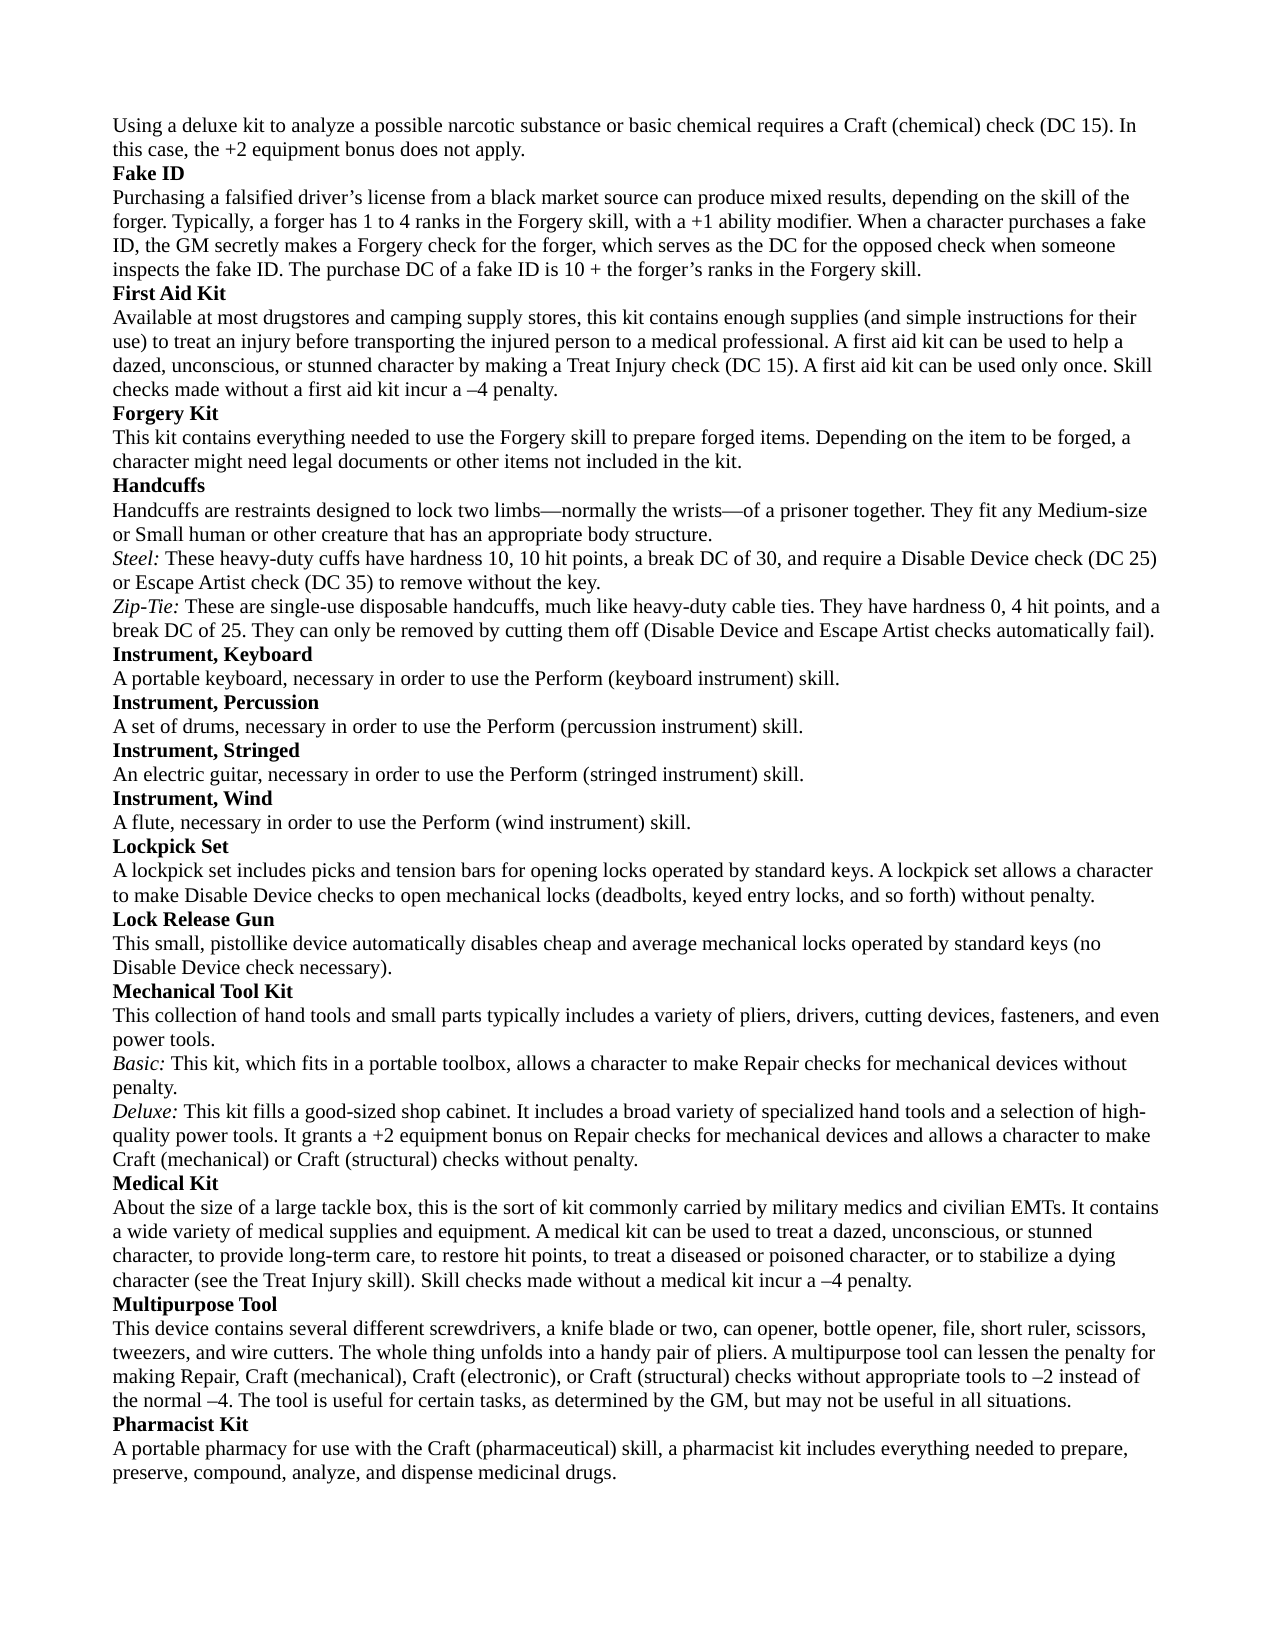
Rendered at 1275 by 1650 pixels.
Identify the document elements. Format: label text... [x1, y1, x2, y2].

subtitle Instrument, Percussion [112, 690, 1162, 714]
subtitle Fake ID [112, 161, 1162, 185]
text Basic: This kit, which fits in a portable toolbox, allows a character to make Repair checks for mechanical devices without penalty. [112, 1051, 1162, 1099]
text This small, pistollike device automatically disables cheap and average mechanical locks operated by standard keys (no Disable Device check necessary). [112, 931, 1162, 979]
text About the size of a large tackle box, this is the sort of kit commonly carried by military medics and civilian EMTs. It contains a wide variety of medical supplies and equipment. A medical kit can be used to treat a dazed, unconscious, or stunned character, to provide long-term care, to restore hit points, to treat a diseased or poisoned character, or to stabilize a dying character (see the Treat Injury skill). Skill checks made without a medical kit incur a –4 penalty. [112, 1195, 1162, 1292]
text Deluxe: This kit fills a good-sized shop cabinet. It includes a broad variety of specialized hand tools and a selection of high-quality power tools. It grants a +2 equipment bonus on Repair checks for mechanical devices and allows a character to make Craft (mechanical) or Craft (structural) checks without penalty. [112, 1099, 1162, 1171]
subtitle Instrument, Wind [112, 786, 1162, 810]
text This device contains several different screwdrivers, a knife blade or two, can opener, bottle opener, file, short ruler, scissors, tweezers, and wire cutters. The whole thing unfolds into a handy pair of pliers. A multipurpose tool can lessen the penalty for making Repair, Craft (mechanical), Craft (electronic), or Craft (structural) checks without appropriate tools to –2 instead of the normal –4. The tool is useful for certain tasks, as determined by the GM, but may not be useful in all situations. [112, 1316, 1162, 1412]
text A portable keyboard, necessary in order to use the Perform (keyboard instrument) skill. [112, 666, 1162, 690]
text Purchasing a falsified driver’s license from a black market source can produce mixed results, depending on the skill of the forger. Typically, a forger has 1 to 4 ranks in the Forgery skill, with a +1 ability modifier. When a character purchases a fake ID, the GM secretly makes a Forgery check for the forger, which serves as the DC for the opposed check when someone inspects the fake ID. The purchase DC of a fake ID is 10 + the forger’s ranks in the Forgery skill. [112, 185, 1162, 281]
subtitle Pharmacist Kit [112, 1412, 1162, 1436]
text An electric guitar, necessary in order to use the Perform (stringed instrument) skill. [112, 762, 1162, 786]
subtitle Instrument, Keyboard [112, 642, 1162, 666]
subtitle Multipurpose Tool [112, 1292, 1162, 1316]
text Handcuffs are restraints designed to lock two limbs—normally the wrists—of a prisoner together. They fit any Medium-size or Small human or other creature that has an appropriate body structure. [112, 497, 1162, 546]
subtitle Lockpick Set [112, 834, 1162, 858]
text Using a deluxe kit to analyze a possible narcotic substance or basic chemical requires a Craft (chemical) check (DC 15). In this case, the +2 equipment bonus does not apply. [112, 112, 1162, 161]
subtitle First Aid Kit [112, 281, 1162, 305]
subtitle Mechanical Tool Kit [112, 979, 1162, 1003]
text A flute, necessary in order to use the Perform (wind instrument) skill. [112, 810, 1162, 834]
subtitle Instrument, Stringed [112, 738, 1162, 762]
text A set of drums, necessary in order to use the Perform (percussion instrument) skill. [112, 714, 1162, 738]
subtitle Lock Release Gun [112, 907, 1162, 931]
text This kit contains everything needed to use the Forgery skill to prepare forged items. Depending on the item to be forged, a character might need legal documents or other items not included in the kit. [112, 425, 1162, 473]
text A lockpick set includes picks and tension bars for opening locks operated by standard keys. A lockpick set allows a character to make Disable Device checks to open mechanical locks (deadbolts, keyed entry locks, and so forth) without penalty. [112, 858, 1162, 907]
subtitle Forgery Kit [112, 401, 1162, 425]
subtitle Medical Kit [112, 1171, 1162, 1195]
text Available at most drugstores and camping supply stores, this kit contains enough supplies (and simple instructions for their use) to treat an injury before transporting the injured person to a medical professional. A first aid kit can be used to help a dazed, unconscious, or stunned character by making a Treat Injury check (DC 15). A first aid kit can be used only once. Skill checks made without a first aid kit incur a –4 penalty. [112, 305, 1162, 401]
text This collection of hand tools and small parts typically includes a variety of pliers, drivers, cutting devices, fasteners, and even power tools. [112, 1003, 1162, 1051]
text Zip-Tie: These are single-use disposable handcuffs, much like heavy-duty cable ties. They have hardness 0, 4 hit points, and a break DC of 25. They can only be removed by cutting them off (Disable Device and Escape Artist checks automatically fail). [112, 594, 1162, 642]
text A portable pharmacy for use with the Craft (pharmaceutical) skill, a pharmacist kit includes everything needed to prepare, preserve, compound, analyze, and dispense medicinal drugs. [112, 1436, 1162, 1484]
text Steel: These heavy-duty cuffs have hardness 10, 10 hit points, a break DC of 30, and require a Disable Device check (DC 25) or Escape Artist check (DC 35) to remove without the key. [112, 546, 1162, 594]
subtitle Handcuffs [112, 473, 1162, 497]
